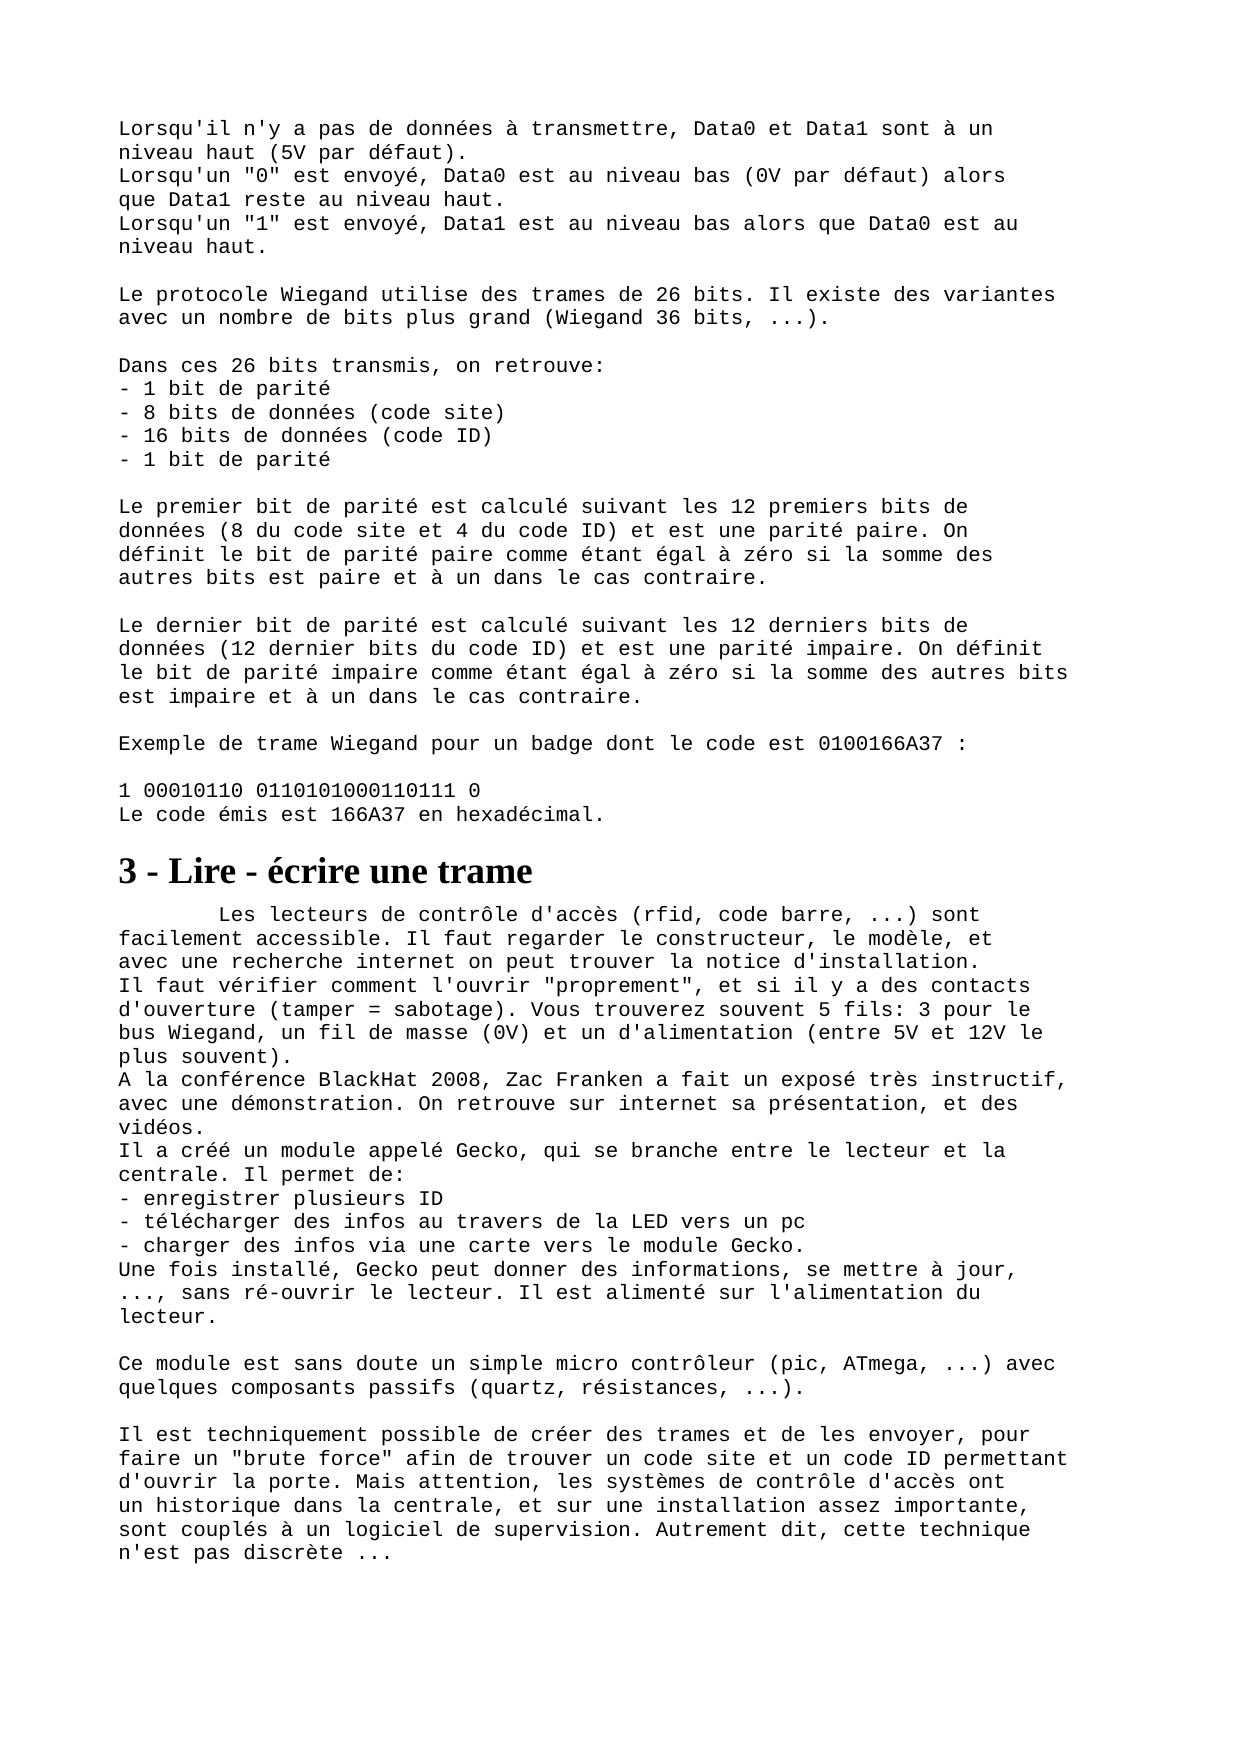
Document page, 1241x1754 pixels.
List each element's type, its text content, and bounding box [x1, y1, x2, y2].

text vidéos. [118, 1117, 1122, 1140]
text lecteur. [118, 1306, 1122, 1329]
text quelques composants passifs (quartz, résistances, ...). [118, 1377, 1122, 1401]
text niveau haut (5V par défaut). [118, 142, 1122, 165]
text avec un nombre de bits plus grand (Wiegand 36 bits, ...). [118, 307, 1122, 331]
text avec une démonstration. On retrouve sur internet sa présentation, et des [118, 1093, 1122, 1117]
text que Data1 reste au niveau haut. [118, 189, 1122, 213]
text Ce module est sans doute un simple micro contrôleur (pic, ATmega, ...) avec [118, 1353, 1122, 1377]
text le bit de parité impaire comme étant égal à zéro si la somme des autres bits [118, 662, 1122, 686]
text autres bits est paire et à un dans le cas contraire. [118, 567, 1122, 591]
text Lorsqu'un "0" est envoyé, Data0 est au niveau bas (0V par défaut) alors [118, 165, 1122, 189]
text Dans ces 26 bits transmis, on retrouve: [118, 354, 1122, 378]
text d'ouvrir la porte. Mais attention, les systèmes de contrôle d'accès ont [118, 1471, 1122, 1495]
text - 16 bits de données (code ID) [118, 426, 1122, 449]
text faire un "brute force" afin de trouver un code site et un code ID permettant [118, 1448, 1122, 1471]
text Il faut vérifier comment l'ouvrir "proprement", et si il y a des contacts [118, 975, 1122, 998]
text Le protocole Wiegand utilise des trames de 26 bits. Il existe des variantes [118, 284, 1122, 307]
text - télécharger des infos au travers de la LED vers un pc [118, 1211, 1122, 1235]
text bus Wiegand, un fil de masse (0V) et un d'alimentation (entre 5V et 12V le [118, 1022, 1122, 1046]
text centrale. Il permet de: [118, 1164, 1122, 1188]
text Il a créé un module appelé Gecko, qui se branche entre le lecteur et la [118, 1140, 1122, 1164]
text - 8 bits de données (code site) [118, 402, 1122, 426]
text niveau haut. [118, 236, 1122, 260]
text Les lecteurs de contrôle d'accès (rfid, code barre, ...) sont [118, 904, 1122, 928]
text Le code émis est 166A37 en hexadécimal. [118, 804, 1122, 827]
text Il est techniquement possible de créer des trames et de les envoyer, pour [118, 1424, 1122, 1448]
text Une fois installé, Gecko peut donner des informations, se mettre à jour, [118, 1259, 1122, 1282]
text - charger des infos via une carte vers le module Gecko. [118, 1235, 1122, 1259]
text données (12 dernier bits du code ID) et est une parité impaire. On définit [118, 638, 1122, 662]
text avec une recherche internet on peut trouver la notice d'installation. [118, 951, 1122, 975]
text - 1 bit de parité [118, 378, 1122, 402]
text plus souvent). [118, 1046, 1122, 1069]
text un historique dans la centrale, et sur une installation assez importante, [118, 1495, 1122, 1519]
text Le premier bit de parité est calculé suivant les 12 premiers bits de [118, 496, 1122, 520]
text Lorsqu'il n'y a pas de données à transmettre, Data0 et Data1 sont à un [118, 118, 1122, 142]
text sont couplés à un logiciel de supervision. Autrement dit, cette technique [118, 1519, 1122, 1542]
text Lorsqu'un "1" est envoyé, Data1 est au niveau bas alors que Data0 est au [118, 213, 1122, 236]
text données (8 du code site et 4 du code ID) et est une parité paire. On [118, 520, 1122, 544]
text - 1 bit de parité [118, 449, 1122, 473]
text facilement accessible. Il faut regarder le constructeur, le modèle, et [118, 928, 1122, 951]
text Exemple de trame Wiegand pour un badge dont le code est 0100166A37 : [118, 733, 1122, 757]
text est impaire et à un dans le cas contraire. [118, 686, 1122, 709]
text définit le bit de parité paire comme étant égal à zéro si la somme des [118, 544, 1122, 567]
text n'est pas discrète ... [118, 1542, 1122, 1566]
subtitle 3 - Lire - écrire une trame [118, 848, 1122, 891]
text - enregistrer plusieurs ID [118, 1188, 1122, 1211]
text 1 00010110 0110101000110111 0 [118, 780, 1122, 804]
text d'ouverture (tamper = sabotage). Vous trouverez souvent 5 fils: 3 pour le [118, 998, 1122, 1022]
text A la conférence BlackHat 2008, Zac Franken a fait un exposé très instructif, [118, 1069, 1122, 1093]
text Le dernier bit de parité est calculé suivant les 12 derniers bits de [118, 615, 1122, 638]
text ..., sans ré-ouvrir le lecteur. Il est alimenté sur l'alimentation du [118, 1282, 1122, 1306]
